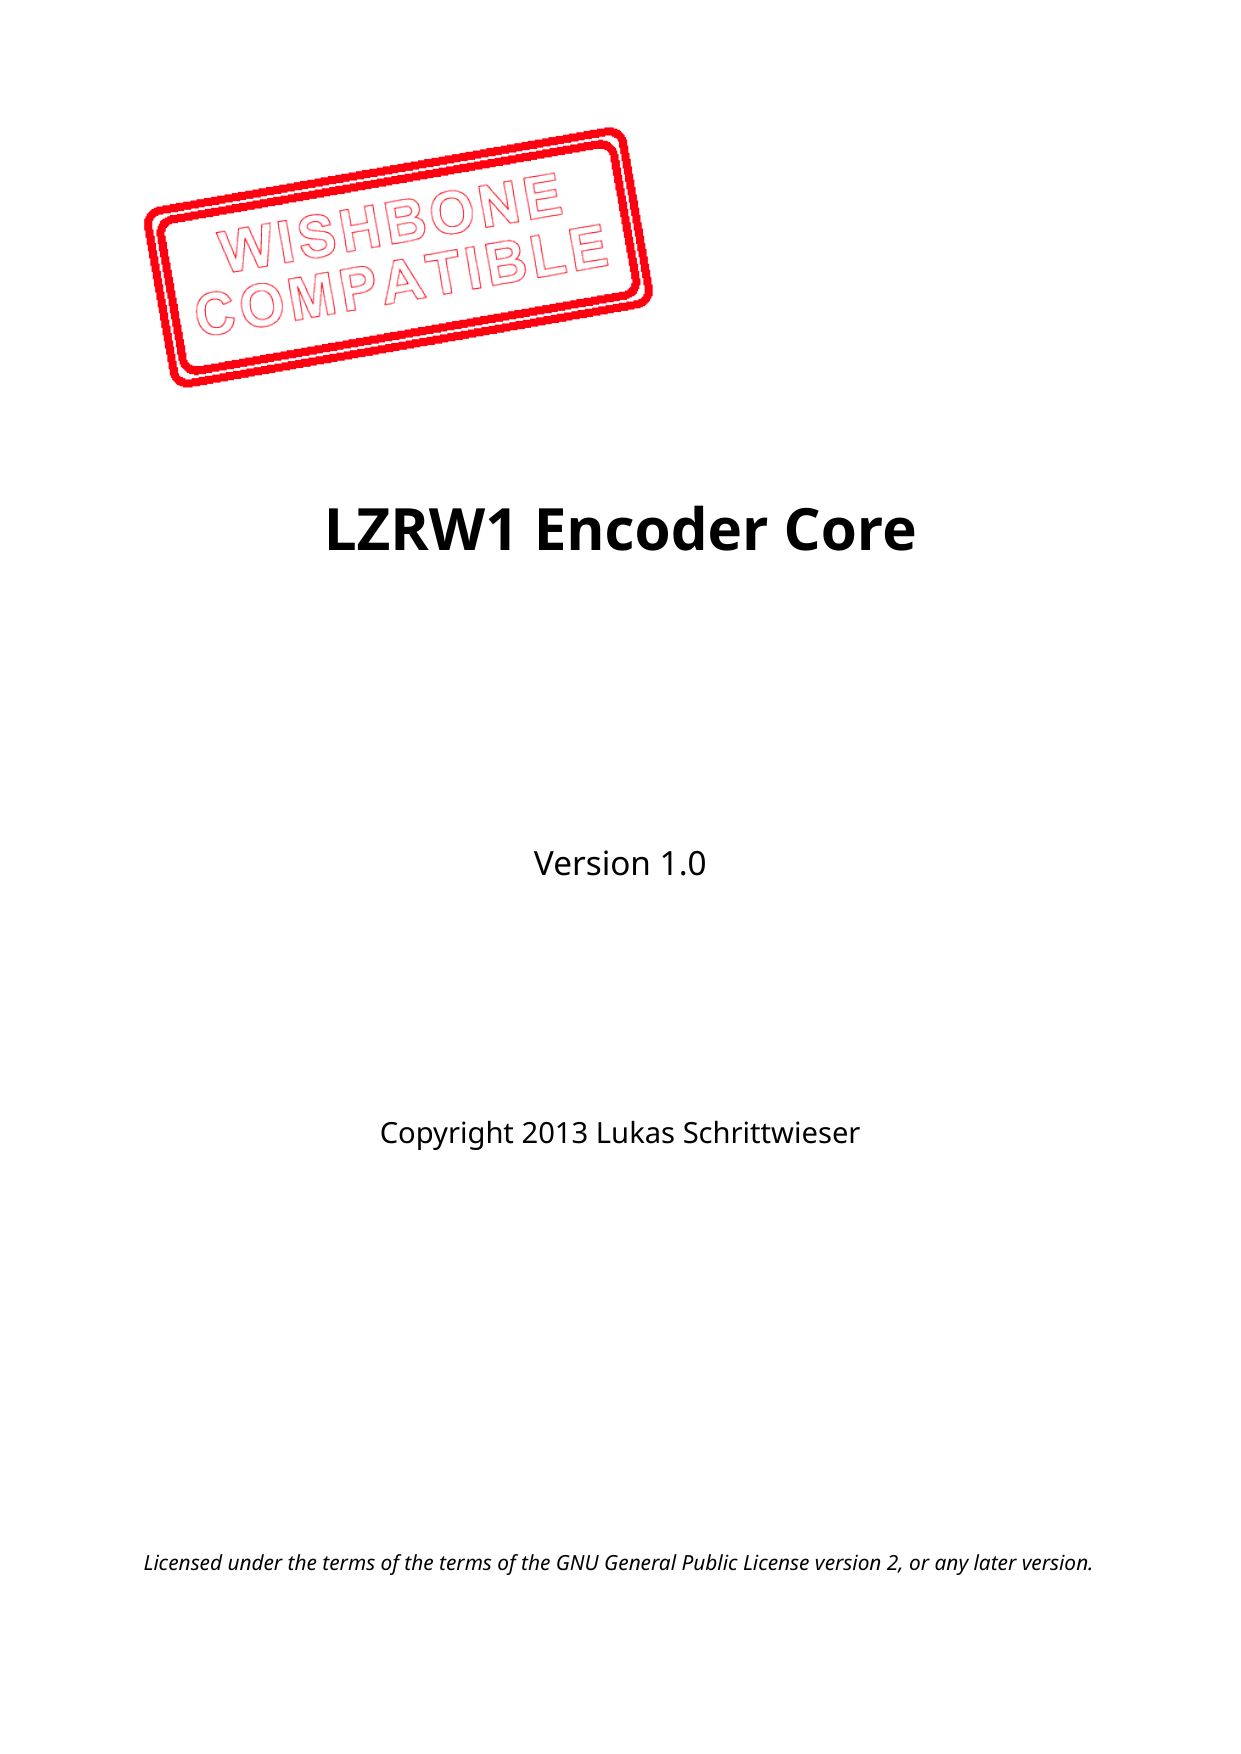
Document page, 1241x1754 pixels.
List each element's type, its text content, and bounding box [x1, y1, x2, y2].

text Copyright 2013 Lukas Schrittwieser [118, 1112, 1122, 1152]
text Version 1.0 [118, 839, 1122, 885]
picture [121, 120, 681, 400]
text LZRW1 Encoder Core [118, 487, 1122, 567]
text Licensed under the terms of the terms of the GNU General Public License version 2, or any later version. [118, 1548, 1122, 1577]
